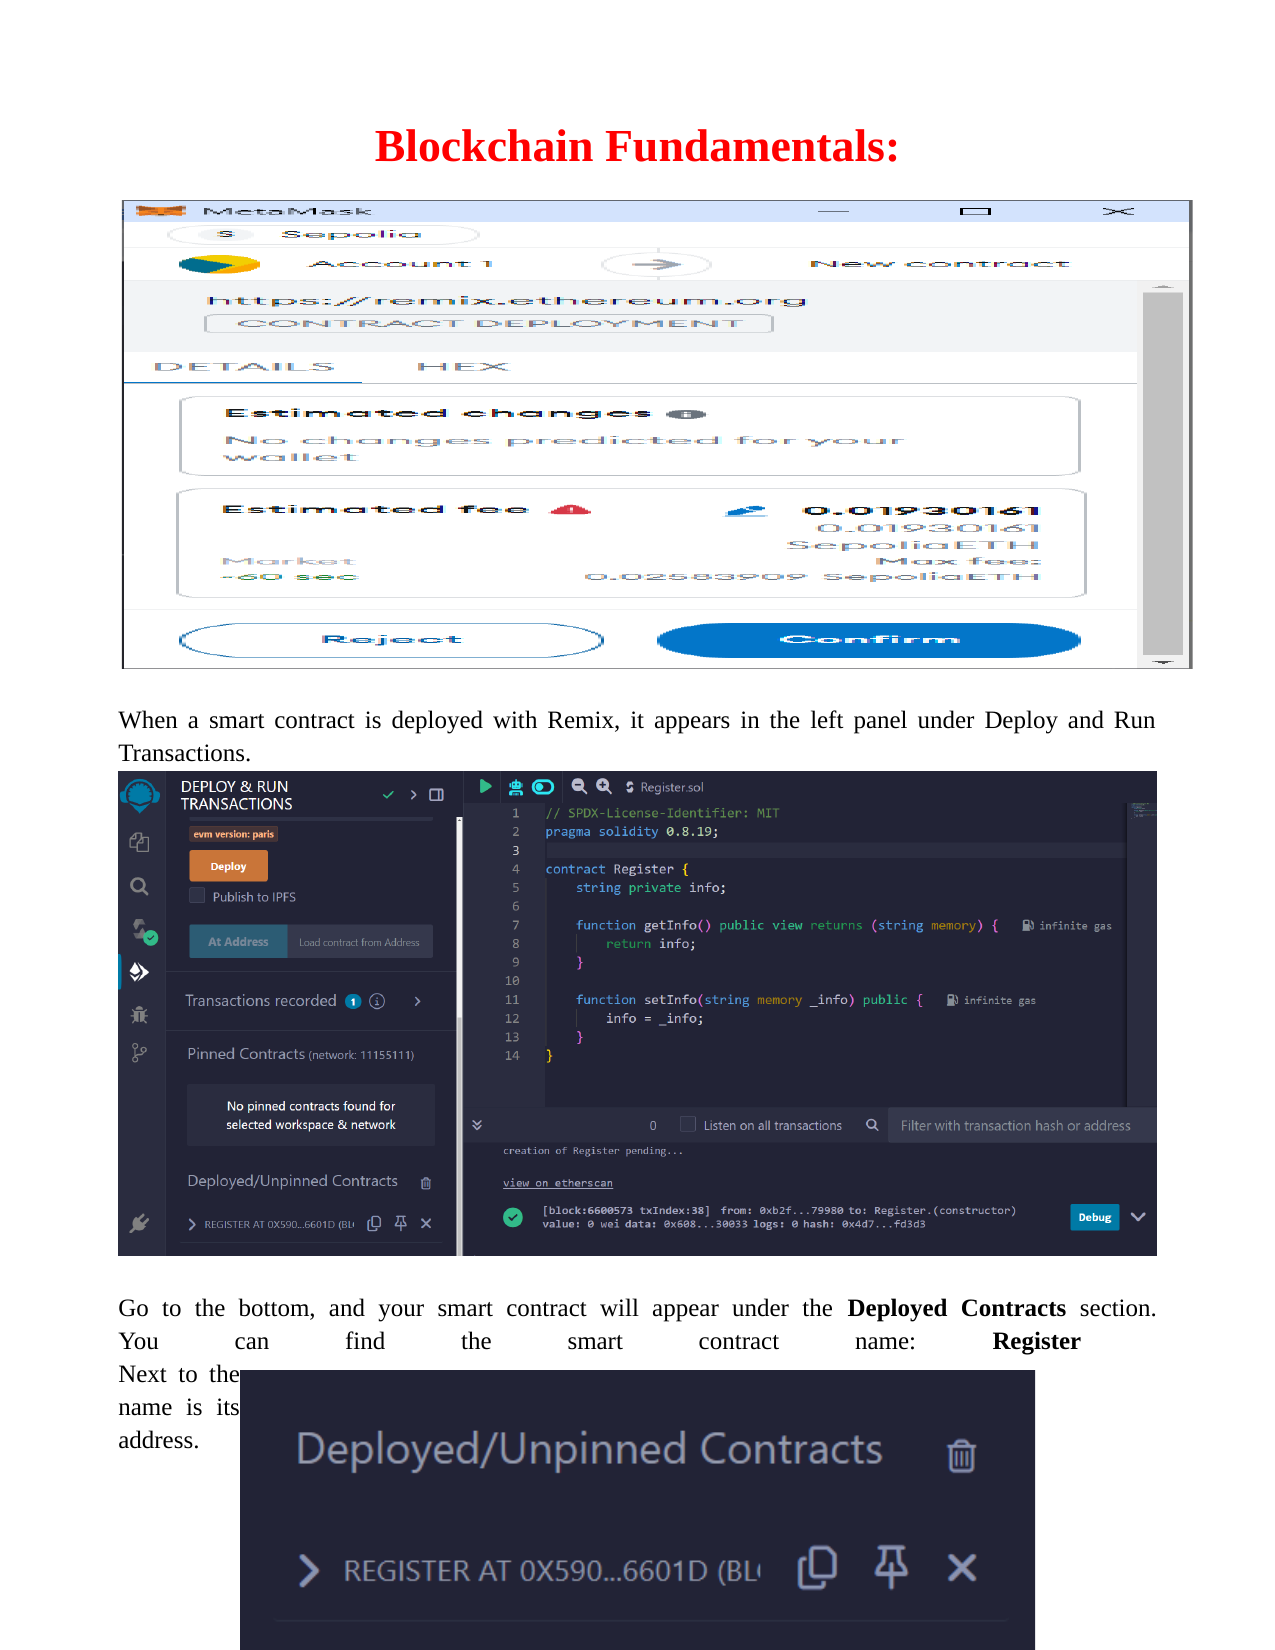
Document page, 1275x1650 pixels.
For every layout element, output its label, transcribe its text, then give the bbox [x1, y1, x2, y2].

picture [121, 200, 1193, 669]
text When a smart contract is deployed with Remix, it appears in the left panel under Deploy and Run Transactions. [118, 706, 1157, 767]
picture [118, 771, 1157, 1256]
picture [240, 1370, 1036, 1650]
text Go to the bottom, and your smart contract will appear under the Deployed Contracts section. You can find the smart contract name: Register Next to the name is its address. [118, 1293, 1157, 1454]
